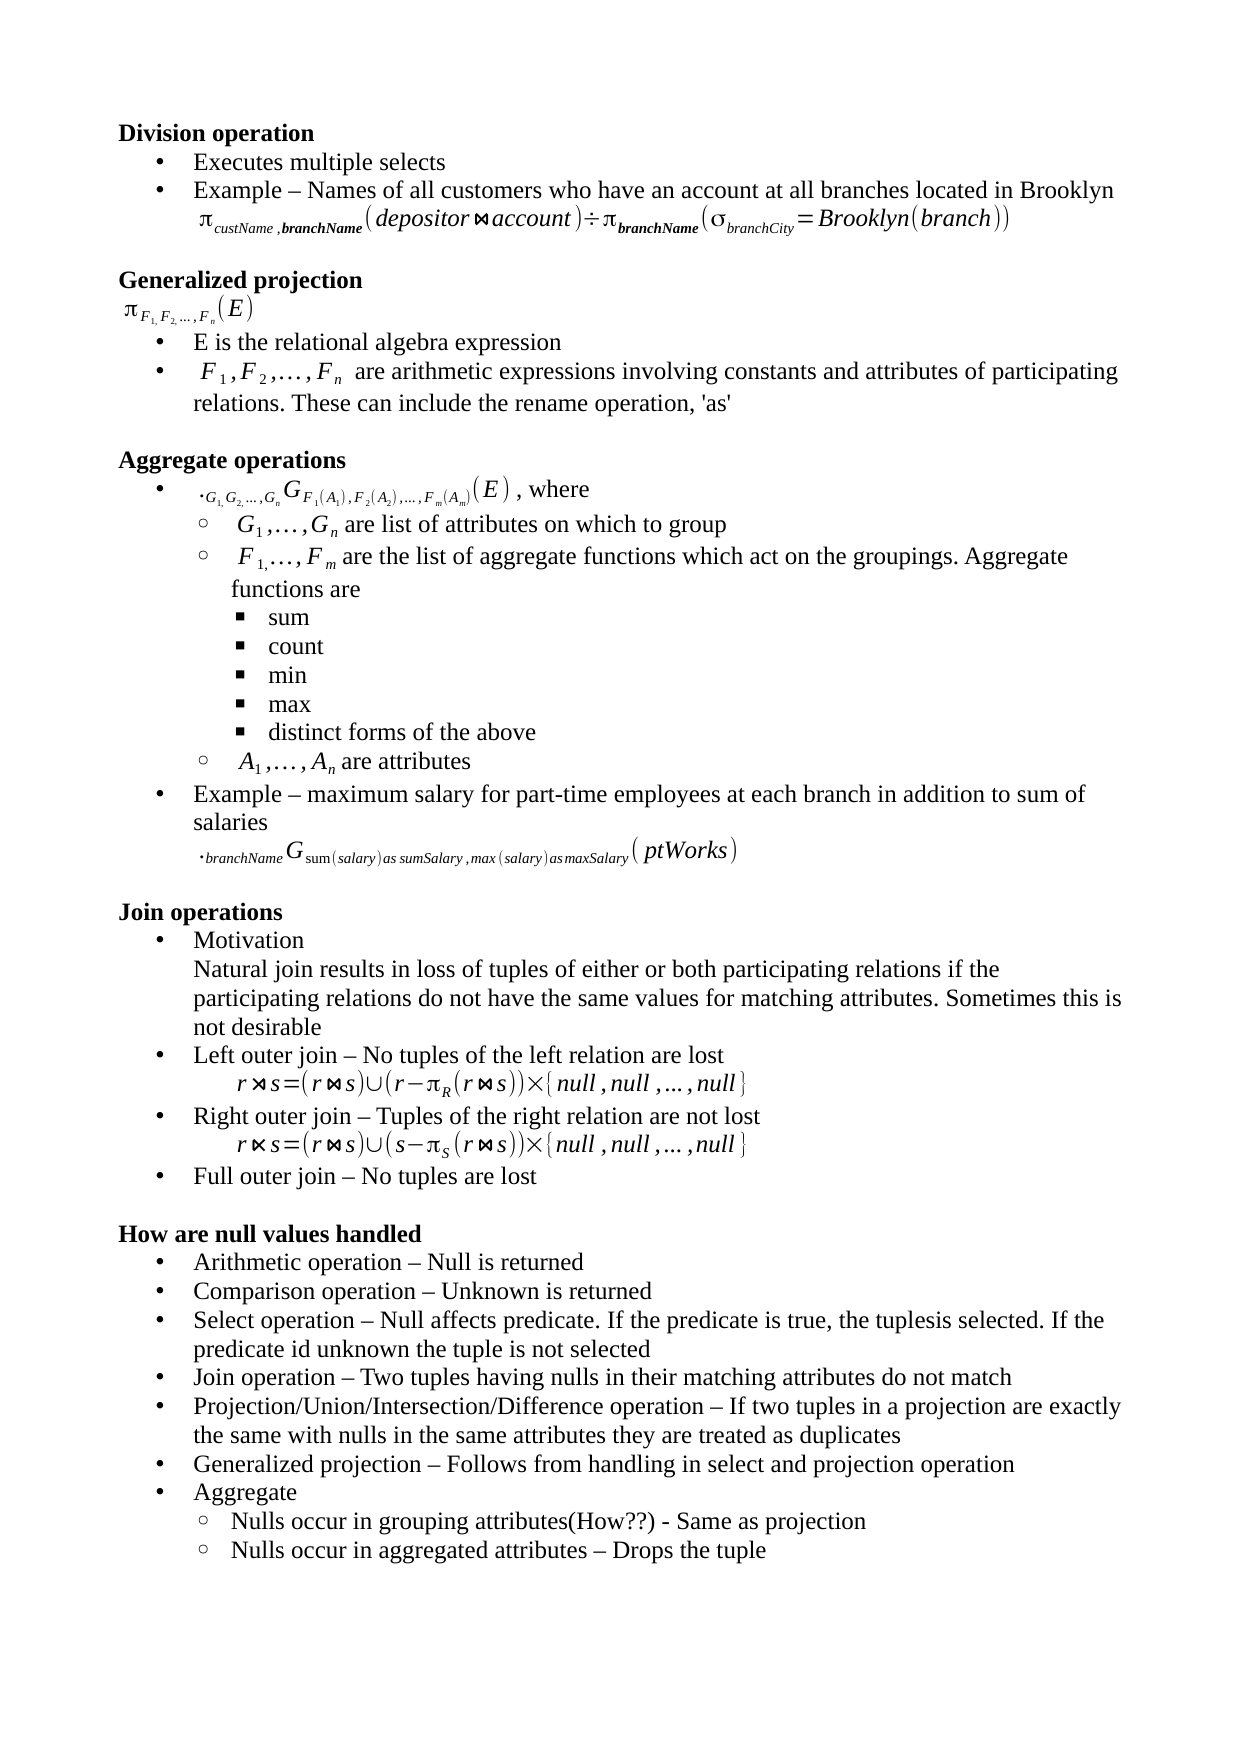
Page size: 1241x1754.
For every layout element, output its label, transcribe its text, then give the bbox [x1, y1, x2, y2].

list are the list of aggregate functions which act on the groupings. Aggregate functions are [193, 541, 1122, 602]
list Projection/Union/Intersection/Difference operation – If two tuples in a projection are exactly the same with nulls in the same attributes they are treated as duplicates [156, 1391, 1122, 1449]
list Join operation – Two tuples having nulls in their matching attributes do not match [156, 1362, 1122, 1391]
list max [231, 689, 1122, 717]
list Left outer join – No tuples of the left relation are lost [156, 1041, 1122, 1069]
list Right outer join – Tuples of the right relation are not lost [156, 1101, 1122, 1129]
list Example – maximum salary for part-time employees at each branch in addition to sum of salaries [156, 779, 1122, 836]
text Generalized projection [118, 265, 1122, 293]
list Select operation – Null affects predicate. If the predicate is true, the tuplesis selected. If the predicate id unknown the tuple is not selected [156, 1305, 1122, 1362]
list Arithmetic operation – Null is returned [156, 1247, 1122, 1276]
list Example – Names of all customers who have an account at all branches located in Brooklyn [156, 176, 1122, 204]
list are arithmetic expressions involving constants and attributes of participating relations. These can include the rename operation, 'as' [156, 356, 1122, 417]
text Aggregate operations [118, 446, 1122, 474]
list Aggregate [156, 1477, 1122, 1506]
list Nulls occur in aggregated attributes – Drops the tuple [193, 1535, 1122, 1564]
list Natural join results in loss of tuples of either or both participating relations if the participating relations do not have the same values for matching attributes. Sometimes this is not desirable [156, 954, 1122, 1041]
list Nulls occur in grouping attributes(How??) - Same as projection [193, 1506, 1122, 1535]
list E is the relational algebra expression [156, 327, 1122, 356]
list , where [156, 474, 1122, 509]
text How are null values handled [118, 1219, 1122, 1247]
text Join operations [118, 897, 1122, 926]
list Generalized projection – Follows from handling in select and projection operation [156, 1449, 1122, 1477]
list distinct forms of the above [231, 717, 1122, 746]
list are attributes [193, 746, 1122, 779]
list are list of attributes on which to group [193, 509, 1122, 541]
list sum [231, 602, 1122, 631]
list count [231, 631, 1122, 660]
text Division operation [118, 118, 1122, 147]
list Comparison operation – Unknown is returned [156, 1276, 1122, 1305]
list Motivation [156, 926, 1122, 954]
list Executes multiple selects [156, 147, 1122, 176]
list Full outer join – No tuples are lost [156, 1161, 1122, 1190]
list min [231, 660, 1122, 689]
